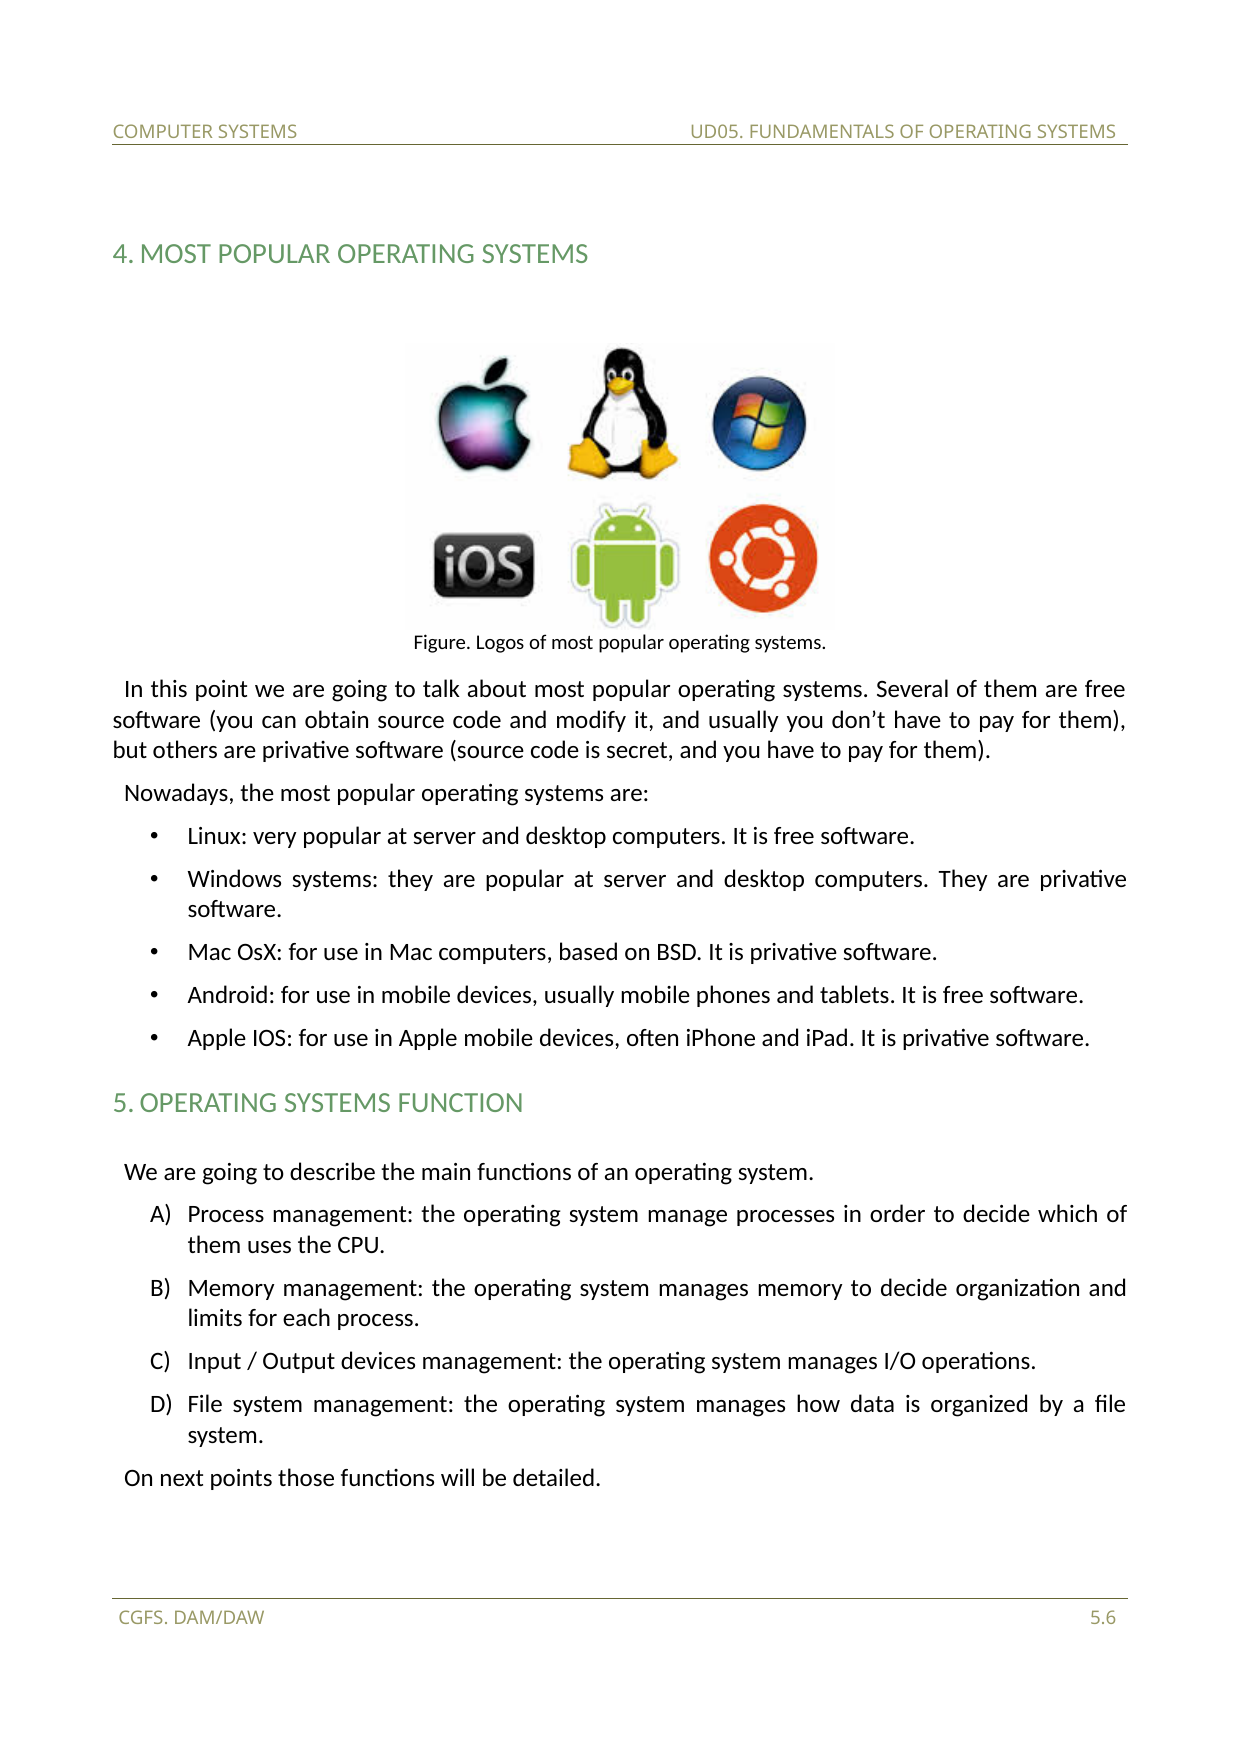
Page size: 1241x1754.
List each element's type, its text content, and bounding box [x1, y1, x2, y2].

list Linux: very popular at server and desktop computers. It is free software. [150, 820, 1128, 851]
text In this point we are going to talk about most popular operating systems. Several of them are free software (you can obtain source code and modify it, and usually you don’t have to pay for them), but others are privative software (source code is secret, and you have to pay for them). [112, 673, 1128, 765]
text Figure. Logos of most popular operating systems. [112, 349, 1128, 655]
text Nowadays, the most popular operating systems are: [112, 777, 1128, 808]
list Windows systems: they are popular at server and desktop computers. They are privative software. [150, 863, 1128, 924]
list Mac OsX: for use in Mac computers, based on BSD. It is privative software. [150, 936, 1128, 967]
picture [405, 343, 835, 630]
subtitle Most popular operating systems [112, 235, 1128, 271]
list Process management: the operating system manage processes in order to decide which of them uses the CPU. [150, 1199, 1128, 1260]
text On next points those functions will be detailed. [112, 1462, 1128, 1492]
list Memory management: the operating system manages memory to decide organization and limits for each process. [150, 1272, 1128, 1333]
text We are going to describe the main functions of an operating system. [112, 1156, 1128, 1186]
list Android: for use in mobile devices, usually mobile phones and tablets. It is free software. [150, 979, 1128, 1010]
list Input / Output devices management: the operating system manages I/O operations. [150, 1346, 1128, 1376]
list File system management: the operating system manages how data is organized by a file system. [150, 1388, 1128, 1449]
list Apple IOS: for use in Apple mobile devices, often iPhone and iPad. It is privative software. [150, 1022, 1128, 1053]
subtitle Operating systems function [112, 1084, 1128, 1120]
